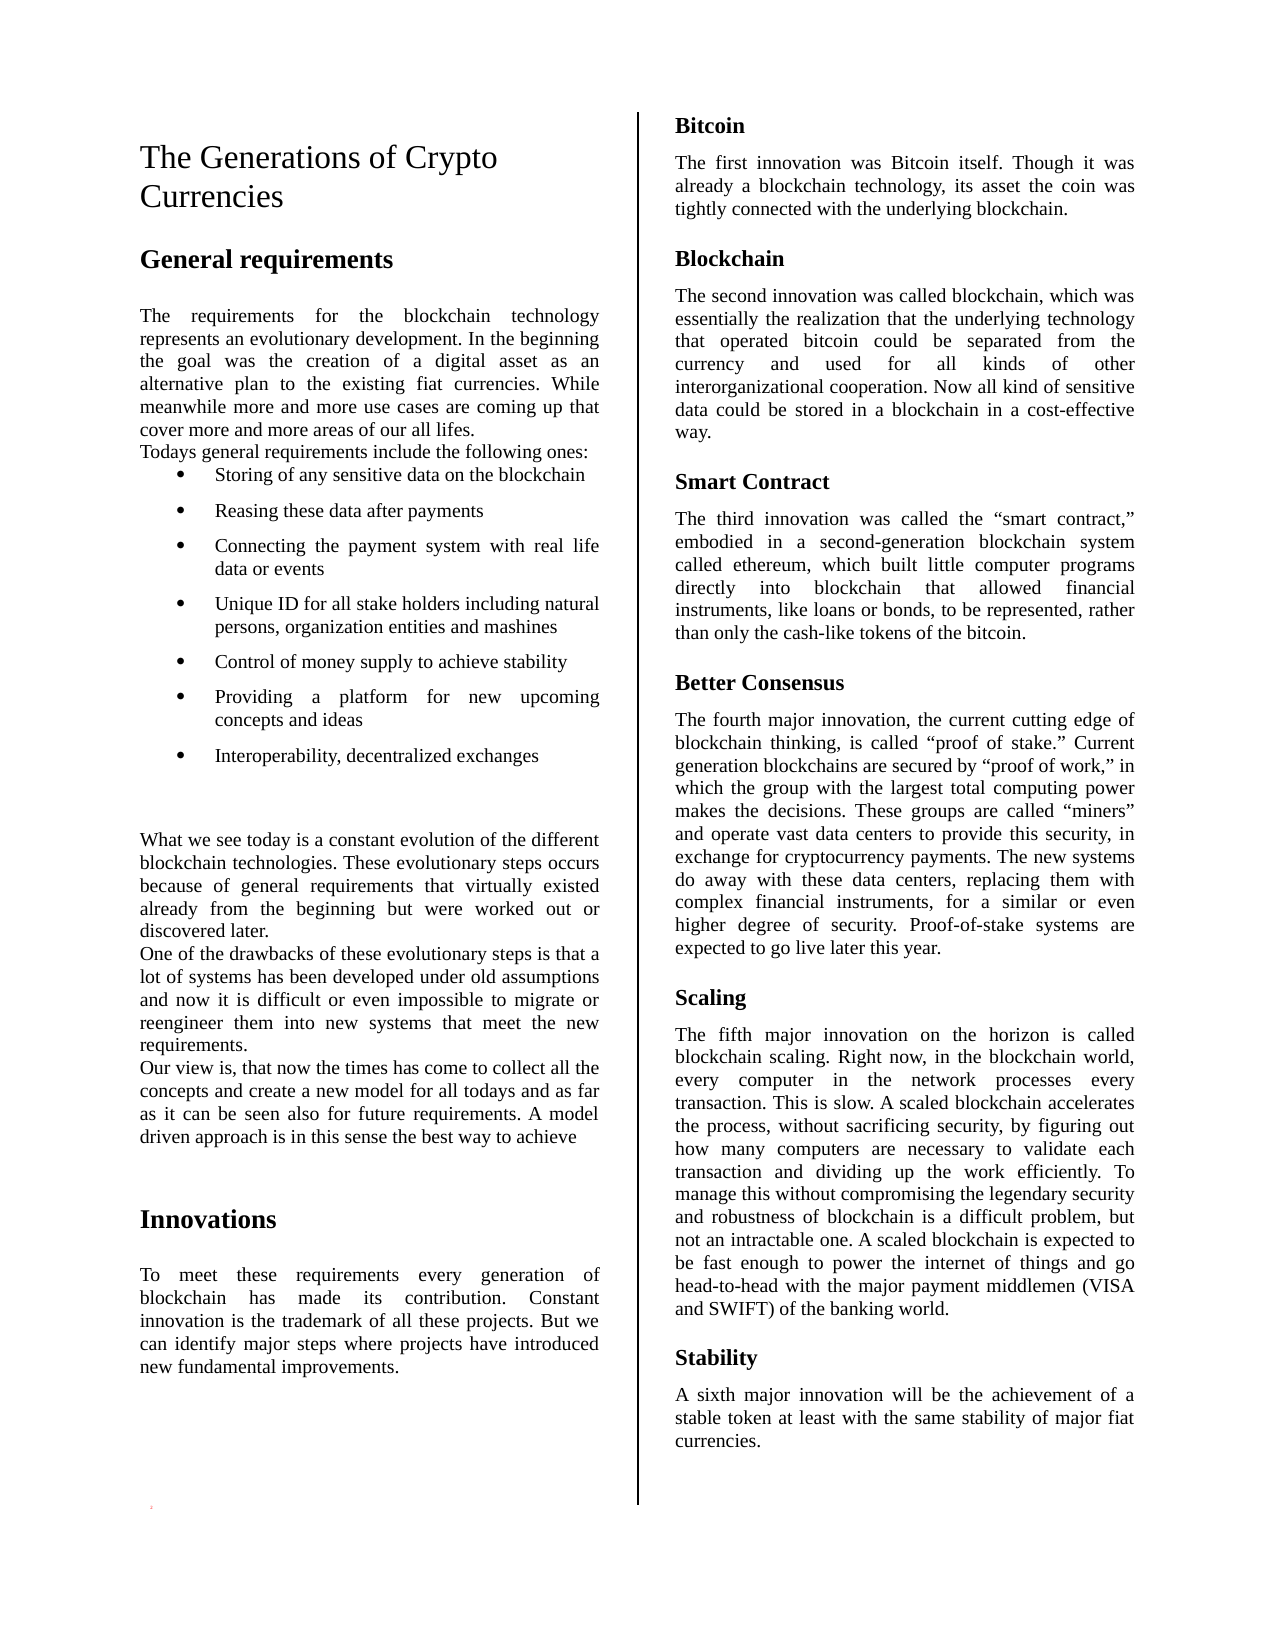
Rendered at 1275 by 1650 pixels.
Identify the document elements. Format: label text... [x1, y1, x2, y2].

text The third innovation was called the “smart contract,” embodied in a second-generation blockchain system called ethereum, which built little computer programs directly into blockchain that allowed financial instruments, like loans or bonds, to be represented, rather than only the cash-like tokens of the bitcoin. [675, 507, 1135, 644]
text The first innovation was Bitcoin itself. Though it was already a blockchain technology, its asset the coin was tightly connected with the underlying blockchain. [675, 151, 1135, 220]
subtitle Innovations [139, 1203, 600, 1234]
subtitle Blockchain [675, 245, 1135, 271]
text The fifth major innovation on the horizon is called blockchain scaling. Right now, in the blockchain world, every computer in the network processes every transaction. This is slow. A scaled blockchain accelerates the process, without sacrificing security, by figuring out how many computers are necessary to validate each transaction and dividing up the work efficiently. To manage this without compromising the legendary security and robustness of blockchain is a difficult problem, but not an intractable one. A scaled blockchain is expected to be fast enough to power the internet of things and go head-to-head with the major payment middlemen (VISA and SWIFT) of the banking world. [675, 1023, 1135, 1319]
text The requirements for the blockchain technology represents an evolutionary development. In the beginning the goal was the creation of a digital asset as an alternative plan to the existing fiat currencies. While meanwhile more and more use cases are coming up that cover more and more areas of our all lifes. [139, 304, 600, 441]
text The fourth major innovation, the current cutting edge of blockchain thinking, is called “proof of stake.” Current generation blockchains are secured by “proof of work,” in which the group with the largest total computing power makes the decisions. These groups are called “miners” and operate vast data centers to provide this security, in exchange for cryptocurrency payments. The new systems do away with these data centers, replacing them with complex financial instruments, for a similar or even higher degree of security. Proof-of-stake systems are expected to go live later this year. [675, 708, 1135, 959]
text A sixth major innovation will be the achievement of a stable token at least with the same stability of major fiat currencies. [675, 1383, 1135, 1452]
list Interoperability, decentralized exchanges [177, 744, 600, 766]
text To meet these requirements every generation of blockchain has made its contribution. Constant innovation is the trademark of all these projects. But we can identify major steps where projects have introduced new fundamental improvements. [139, 1263, 600, 1377]
subtitle General requirements [139, 243, 600, 274]
subtitle Scaling [675, 984, 1135, 1010]
text What we see today is a constant evolution of the different blockchain technologies. These evolutionary steps occurs because of general requirements that virtually existed already from the beginning but were worked out or discovered later. [139, 828, 600, 942]
subtitle Stability [675, 1344, 1135, 1371]
subtitle Bitcoin [675, 112, 1135, 139]
list Control of money supply to achieve stability [177, 650, 600, 673]
list Connecting the payment system with real life data or events [177, 534, 600, 579]
list Unique ID for all stake holders including natural persons, organization entities and mashines [177, 592, 600, 638]
subtitle The Generations of Crypto Currencies [139, 137, 600, 214]
text The second innovation was called blockchain, which was essentially the realization that the underlying technology that operated bitcoin could be separated from the currency and used for all kinds of other interorganizational cooperation. Now all kind of sensitive data could be stored in a blockchain in a cost-effective way. [675, 284, 1135, 443]
text Todays general requirements include the following ones: [139, 441, 600, 463]
list Storing of any sensitive data on the blockchain [177, 463, 600, 486]
text Our view is, that now the times has come to collect all the concepts and create a new model for all todays and as far as it can be seen also for future requirements. A model driven approach is in this sense the best way to achieve [139, 1056, 600, 1147]
subtitle Smart Contract [675, 468, 1135, 495]
subtitle Better Consensus [675, 669, 1135, 695]
list Providing a platform for new upcoming concepts and ideas [177, 686, 600, 731]
text One of the drawbacks of these evolutionary steps is that a lot of systems has been developed under old assumptions and now it is difficult or even impossible to migrate or reengineer them into new systems that meet the new requirements. [139, 942, 600, 1056]
list Reasing these data after payments [177, 499, 600, 521]
